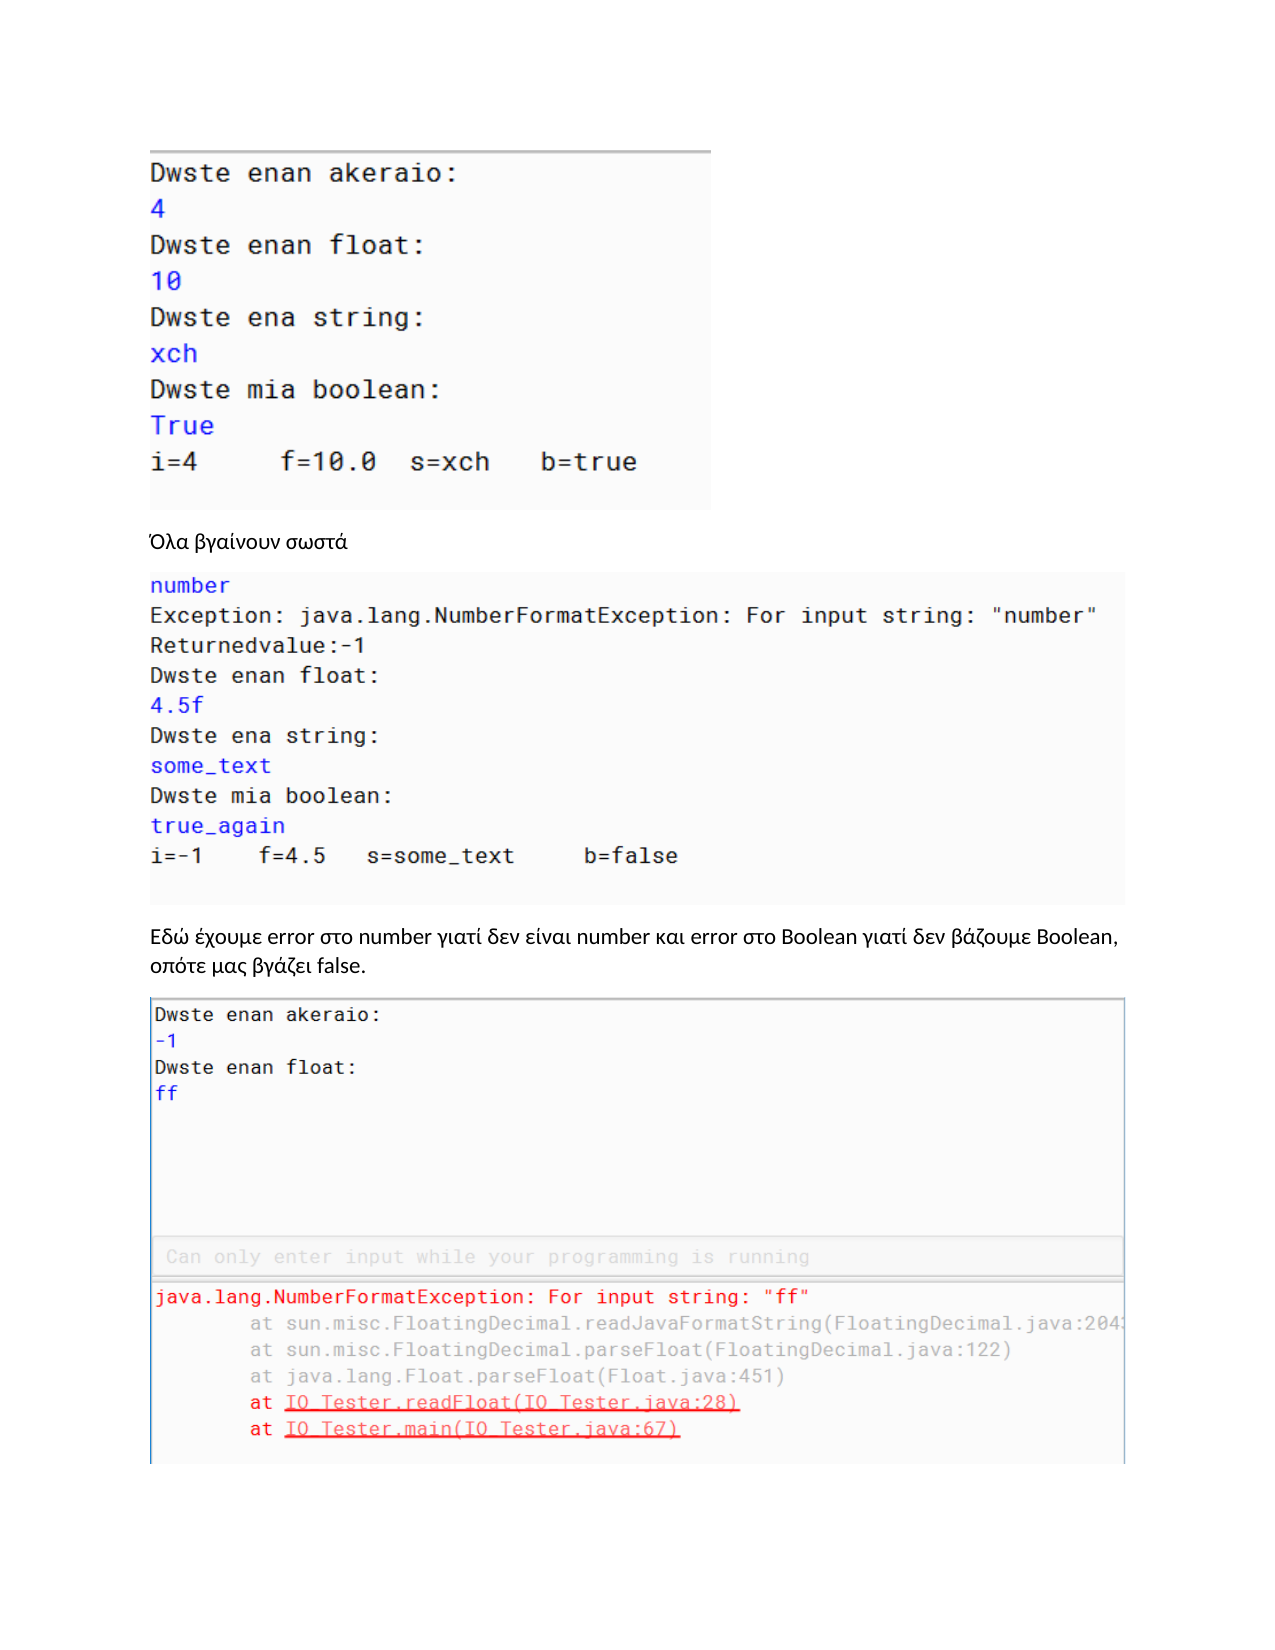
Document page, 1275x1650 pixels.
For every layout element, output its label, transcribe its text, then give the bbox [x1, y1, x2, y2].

text Όλα βγαίνουν σωστά [150, 527, 1125, 555]
text Εδώ έχουμε error στο number γιατί δεν είναι number και error στο Boolean γιατί δεν βάζουμε Boolean, οπότε μας βγάζει false. [150, 922, 1125, 979]
